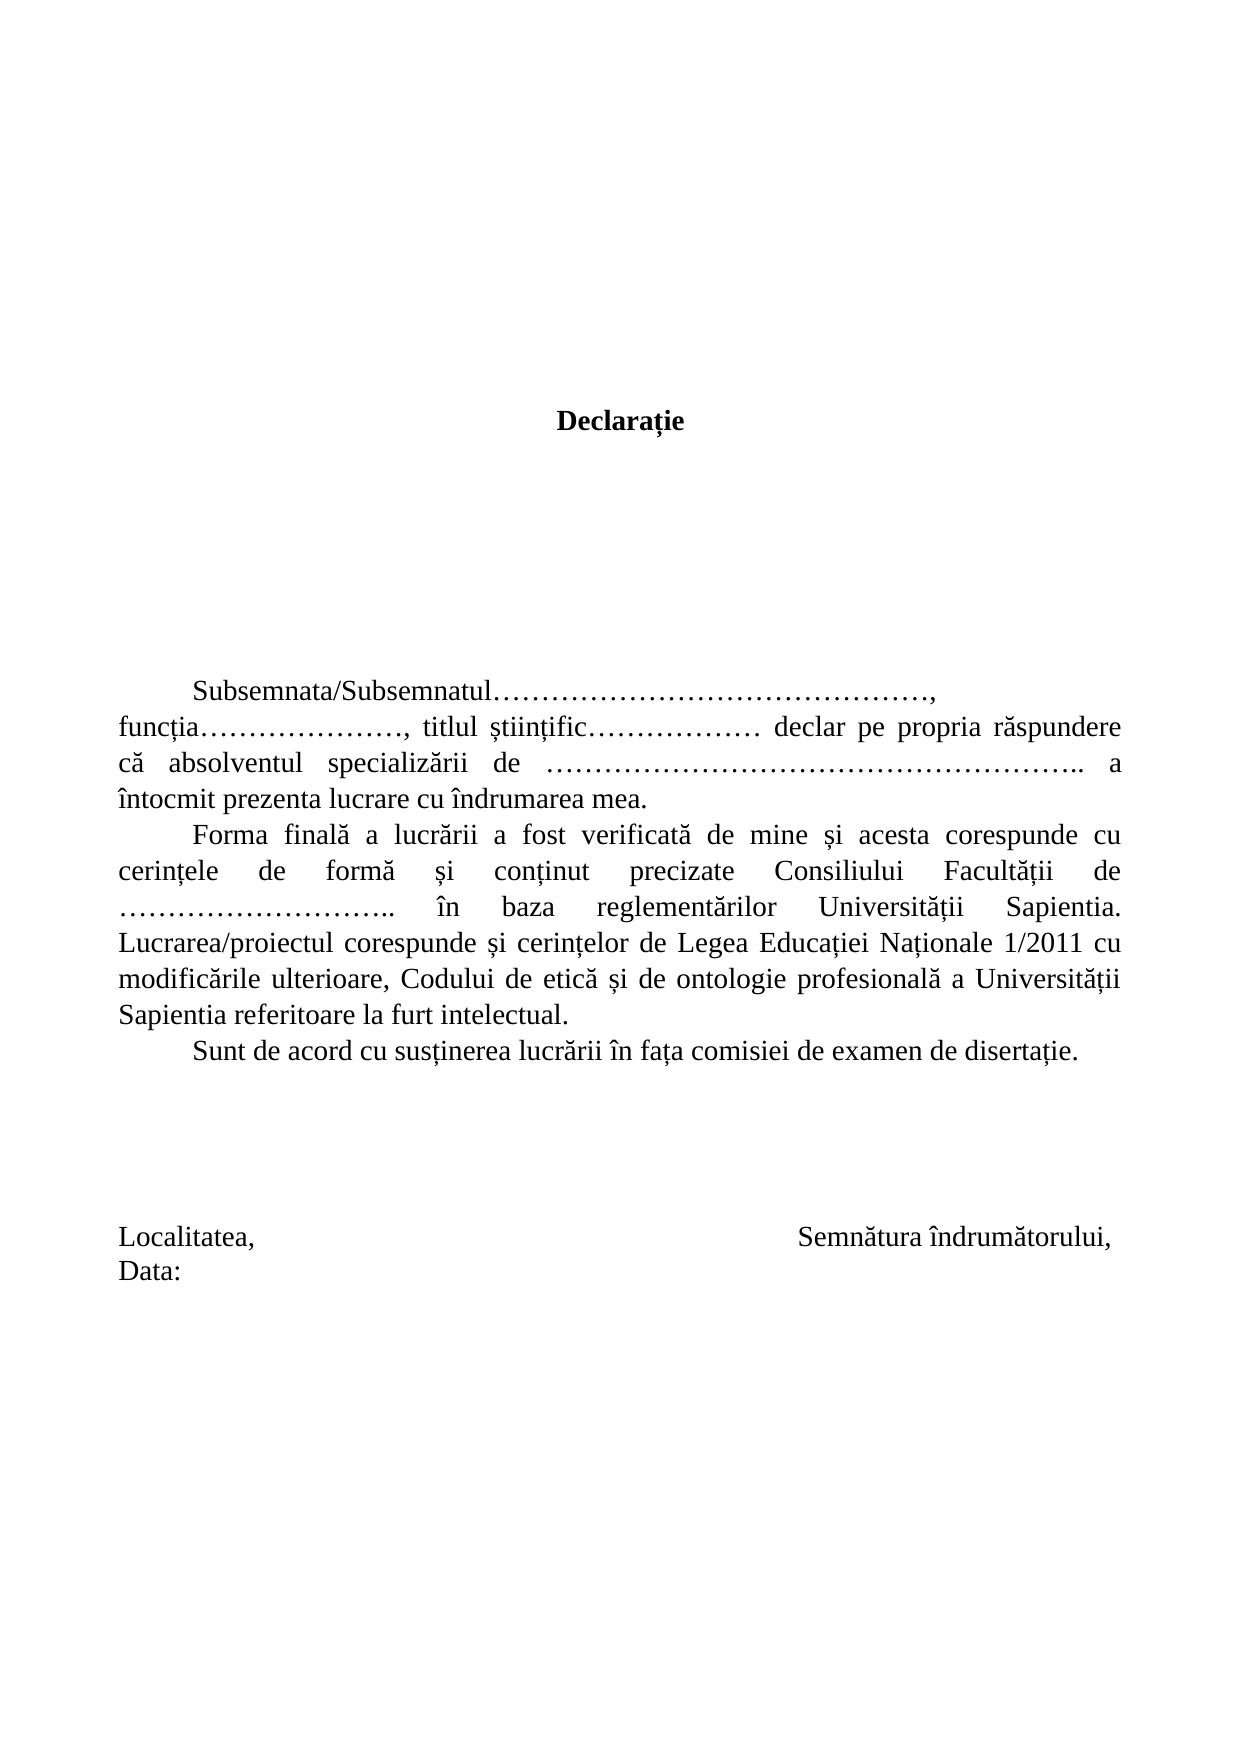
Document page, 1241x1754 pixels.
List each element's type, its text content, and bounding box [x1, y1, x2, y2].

text Forma finală a lucrării a fost verificată de mine și acesta corespunde cu cerințele de formă și conținut precizate Consiliului Facultății de ……………………….. în baza reglementărilor Universității Sapientia. Lucrarea/proiectul corespunde și cerințelor de Legea Educației Naționale 1/2011 cu modificările ulterioare, Codului de etică și de ontologie profesională a Universității Sapientia referitoare la furt intelectual. [118, 816, 1122, 1032]
text Sunt de acord cu susținerea lucrării în fața comisiei de examen de disertație. [118, 1032, 1122, 1068]
text Declarație [118, 403, 1122, 437]
text Localitatea, Semnătura îndrumătorului, Data: [118, 1219, 1122, 1286]
text Subsemnata/Subsemnatul………………………………………, funcția…………………, titlul științific……………… declar pe propria răspundere că absolventul specializării de ……………………………………………….. a întocmit prezenta lucrare cu îndrumarea mea. [118, 672, 1122, 816]
